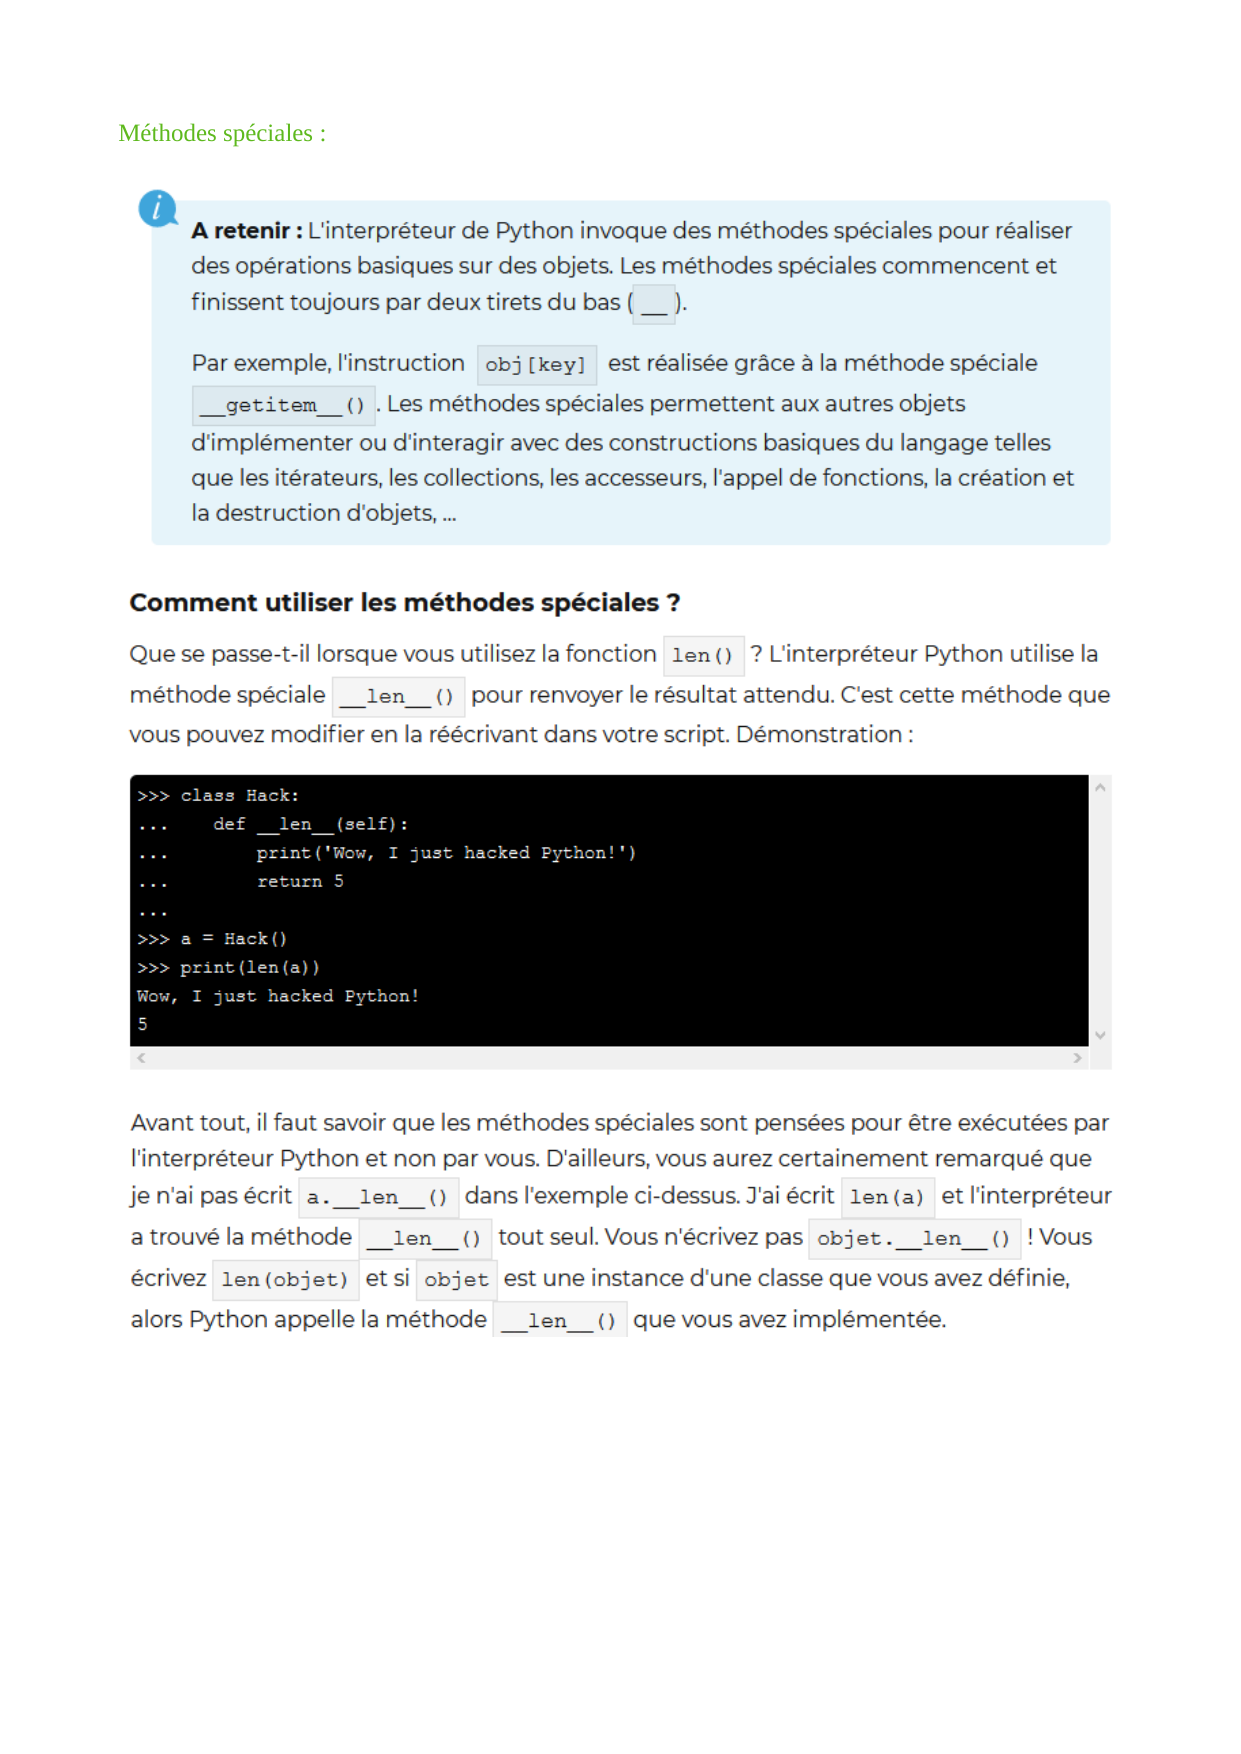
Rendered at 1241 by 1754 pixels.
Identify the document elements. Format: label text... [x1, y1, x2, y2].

picture [118, 580, 1123, 1078]
text Méthodes spéciales : [118, 118, 1122, 147]
picture [118, 1106, 1123, 1337]
picture [118, 175, 1123, 552]
